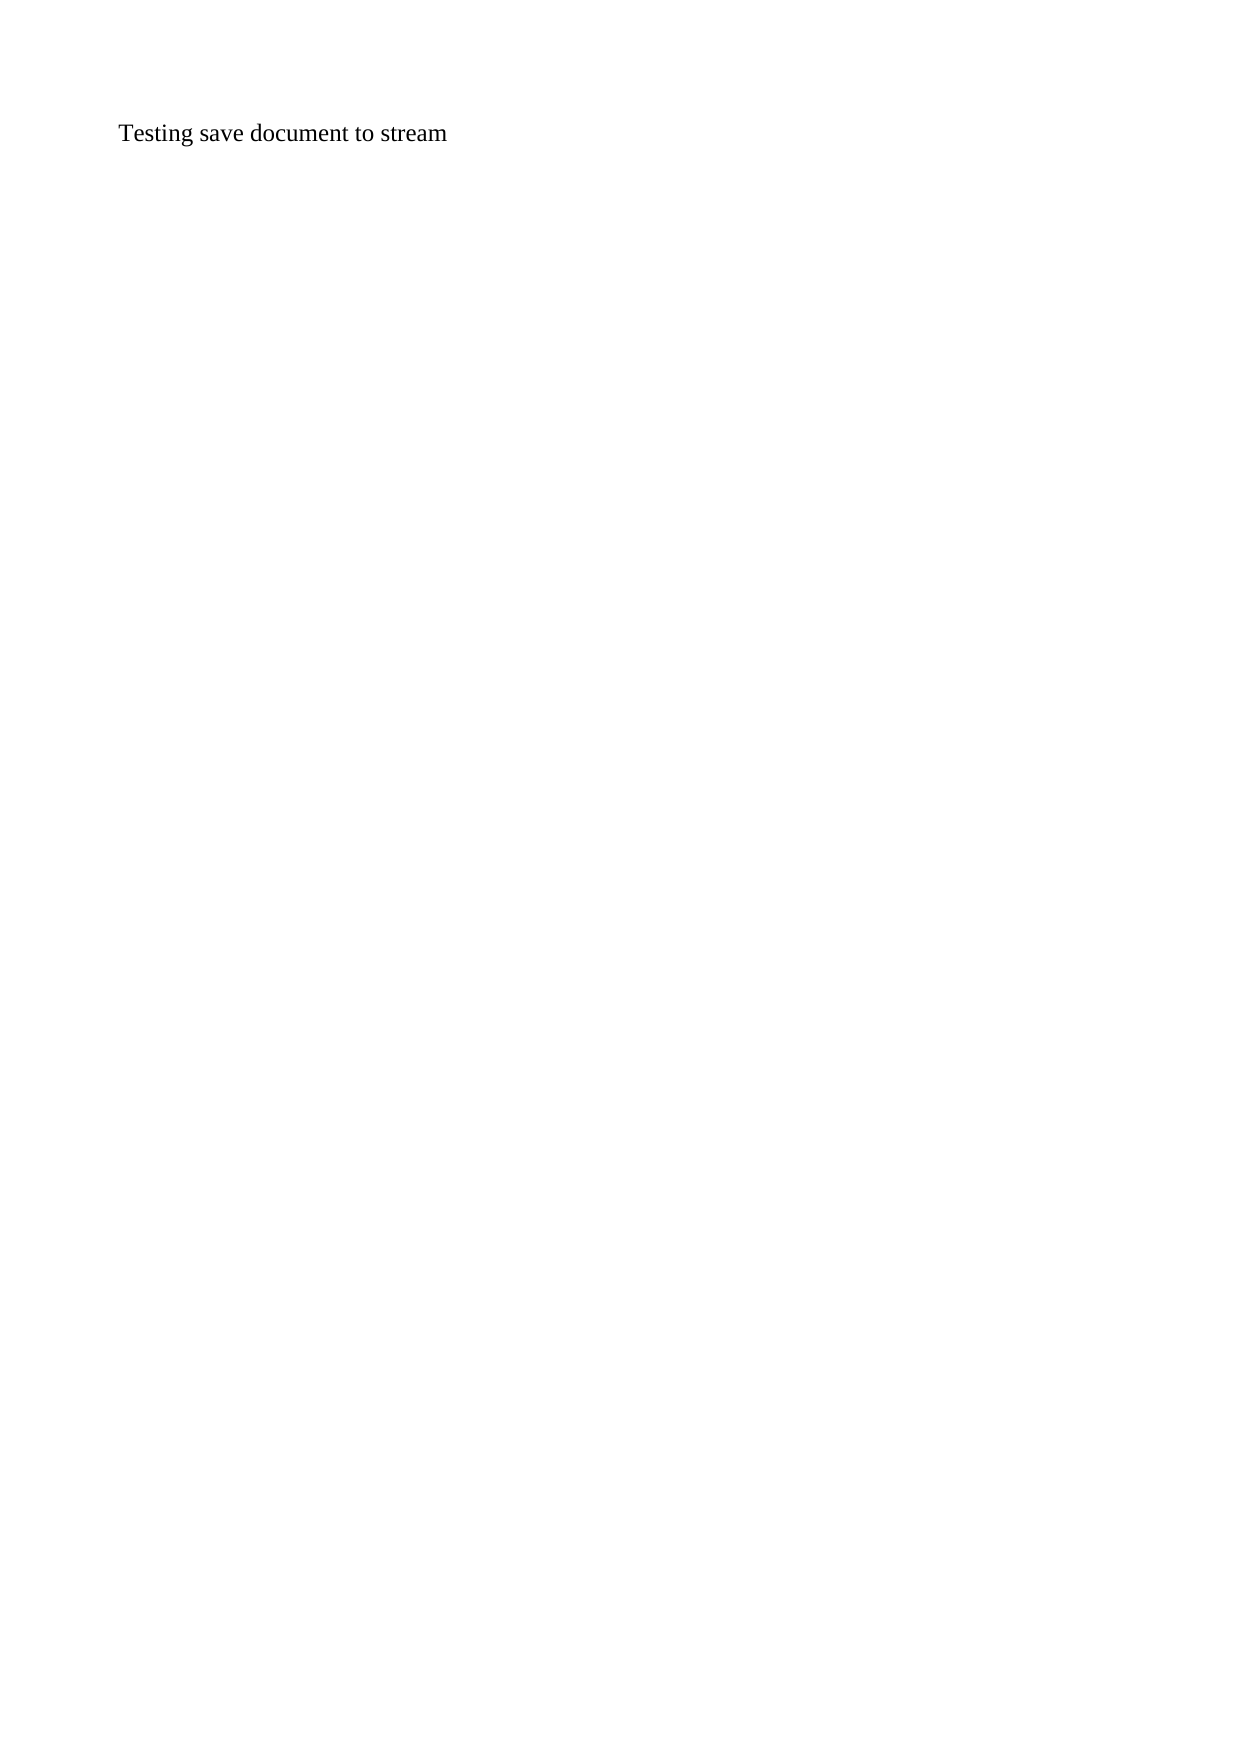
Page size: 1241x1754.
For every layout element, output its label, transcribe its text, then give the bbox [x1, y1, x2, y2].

text Testing save document to stream [118, 118, 1122, 147]
